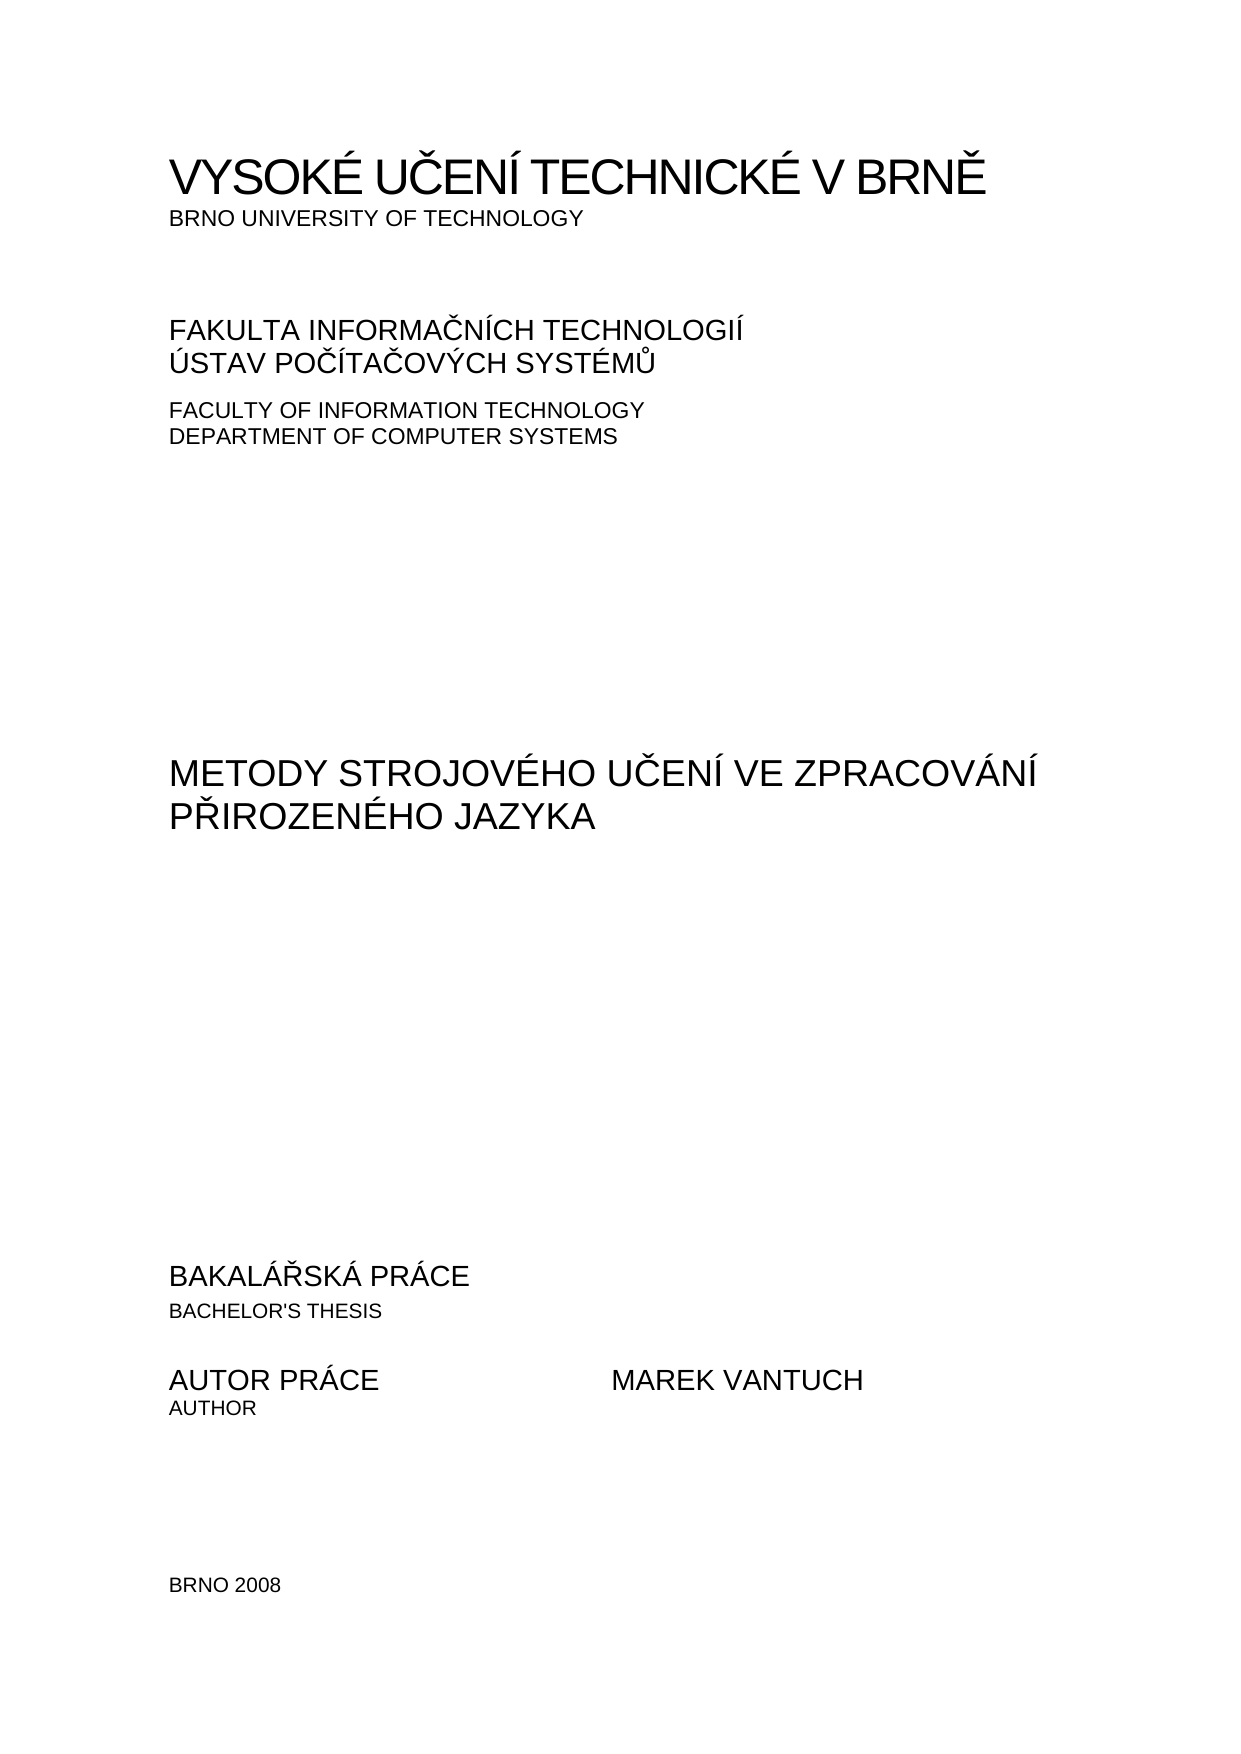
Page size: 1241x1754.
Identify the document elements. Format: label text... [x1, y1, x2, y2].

text Metody strojového učení ve zpracování přirozeného jazyka [169, 751, 1106, 838]
text FAKULTA INFORMAČNÍCH TECHNOLOGIÍ [169, 313, 1106, 346]
text AUTHOR [169, 1396, 1106, 1420]
text BRNO UNIVERSITY OF TECHNOLOGY [169, 205, 1106, 231]
text ÚSTAV POČÍTAČOVÝCH SYSTÉMŮ [169, 346, 1106, 380]
subtitle BAKALÁŘSKÁ PRÁCE [169, 1259, 1106, 1293]
text VYSOKÉ UČENÍ TECHNICKÉ V BRNĚ [169, 148, 1106, 205]
text AUTOR PRÁCE MAREK VANTUCH [169, 1363, 1106, 1396]
text FACULTY OF INFORMATION TECHNOLOGY [169, 397, 1106, 423]
subtitle BACHELOR's thesis [169, 1299, 1106, 1323]
text DEPARTMENT OF COMPUTER SYSTEMS [169, 423, 1106, 449]
text BRNO 2008 [169, 1477, 1106, 1597]
